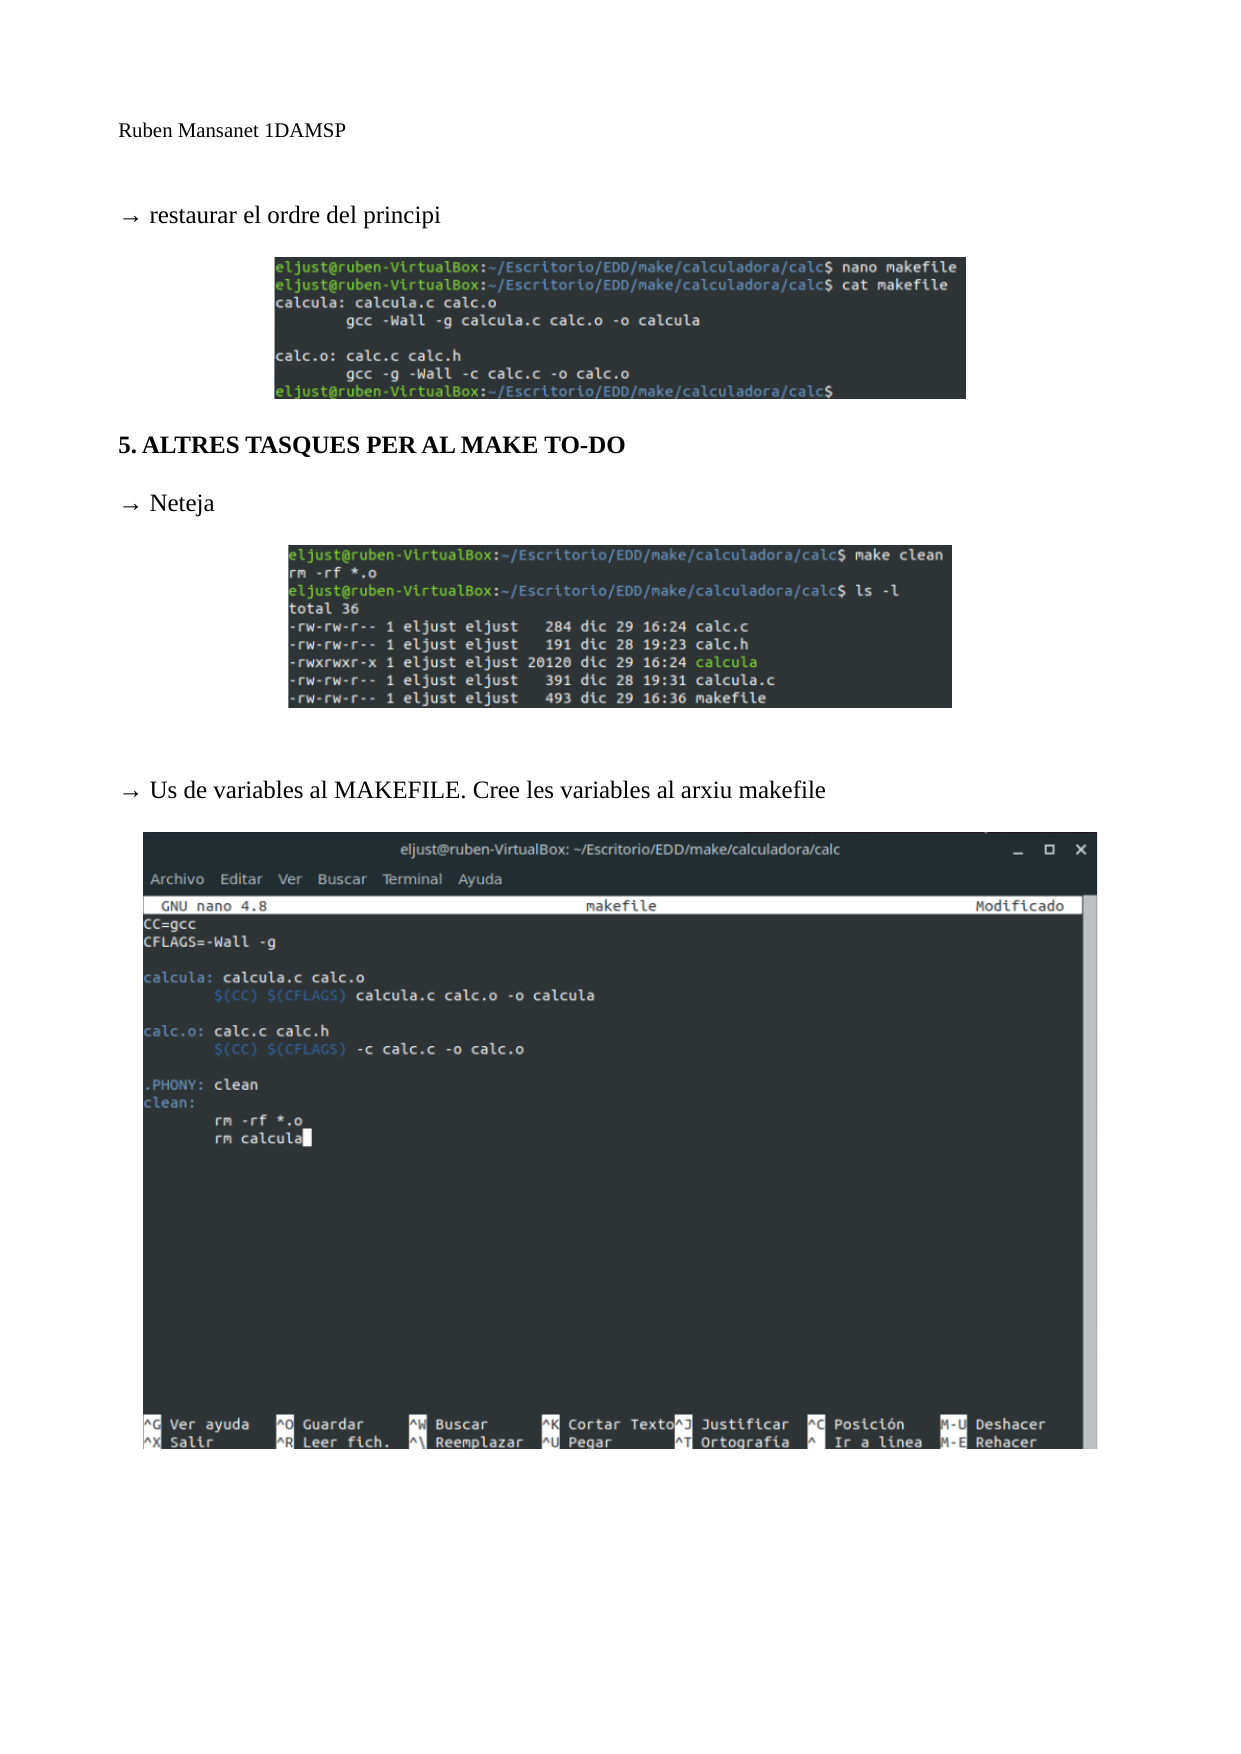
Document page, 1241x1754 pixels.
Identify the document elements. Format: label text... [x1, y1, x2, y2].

picture [274, 257, 966, 399]
picture [288, 545, 952, 708]
text → Us de variables al MAKEFILE. Cree les variables al arxiu makefile [118, 775, 1122, 804]
text → restaurar el ordre del principi [118, 200, 1122, 229]
text → Neteja [118, 488, 1122, 517]
picture [143, 832, 1098, 1449]
text 5. ALTRES TASQUES PER AL MAKE TO-DO [118, 430, 1122, 459]
